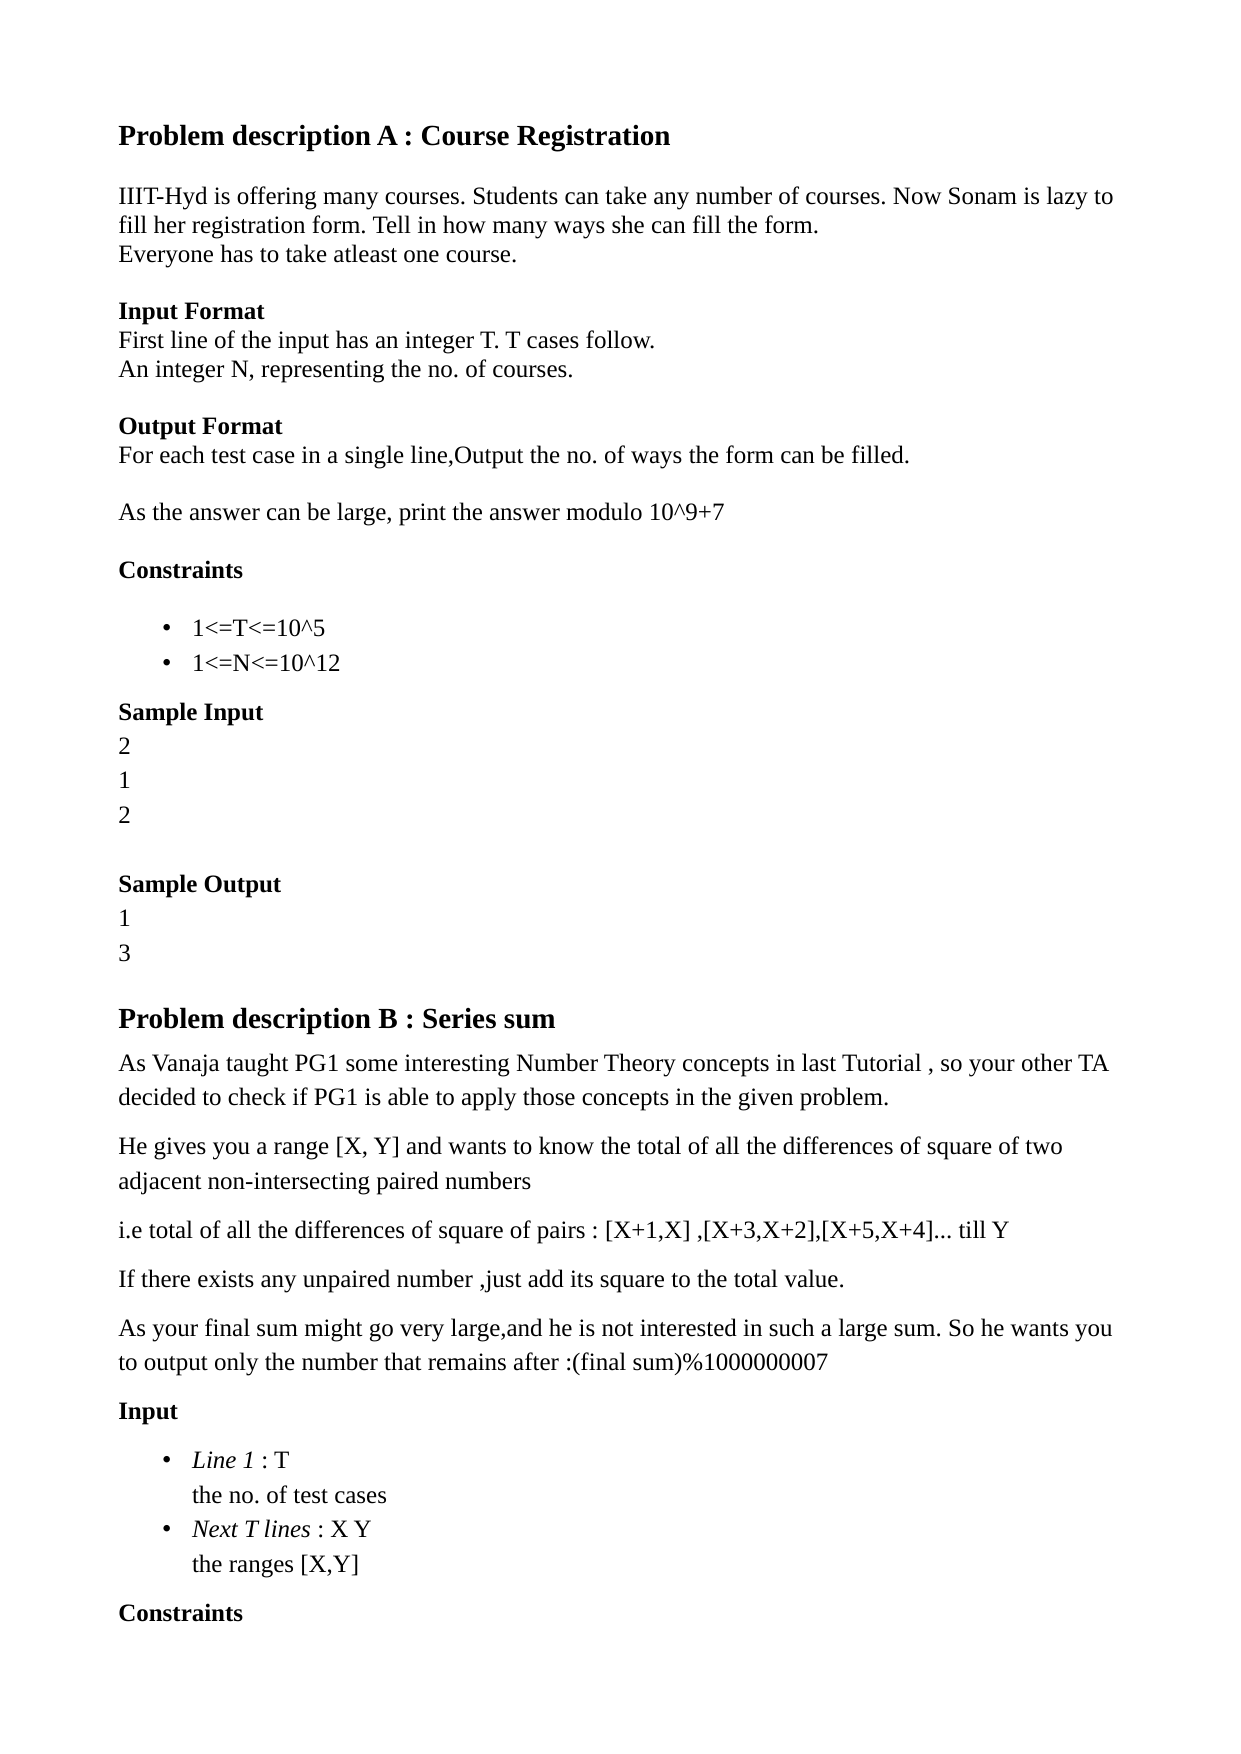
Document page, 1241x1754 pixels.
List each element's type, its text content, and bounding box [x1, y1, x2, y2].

subtitle Problem description A : Course Registration [118, 118, 1122, 152]
text As your final sum might go very large,and he is not interested in such a large sum. So he wants you to output only the number that remains after :(final sum)%1000000007 [118, 1313, 1122, 1376]
subtitle Problem description B : Series sum [118, 1002, 1122, 1035]
list 1<=N<=10^12 [162, 648, 1122, 676]
text IIIT-Hyd is offering many courses. Students can take any number of courses. Now Sonam is lazy to fill her registration form. Tell in how many ways she can fill the form. Everyone has to take atleast one course. Input Format First line of the input has an integer T. T cases follow. An integer N, representing the no. of courses. Output Format For each test case in a single line,Output the no. of ways the form can be filled. As the answer can be large, print the answer modulo 10^9+7 Constraints [118, 181, 1122, 584]
list 1<=T<=10^5 [162, 613, 1122, 642]
list Next T lines : X Y the ranges [X,Y] [162, 1514, 1122, 1578]
text Sample Input 2 1 2 Sample Output 1 3 [118, 697, 1122, 967]
text As Vanaja taught PG1 some interesting Number Theory concepts in last Tutorial , so your other TA decided to check if PG1 is able to apply those concepts in the given problem. [118, 1048, 1122, 1111]
text i.e total of all the differences of square of pairs : [X+1,X] ,[X+3,X+2],[X+5,X+4]... till Y [118, 1215, 1122, 1243]
text If there exists any unpaired number ,just add its square to the total value. [118, 1264, 1122, 1293]
text Input [118, 1396, 1122, 1425]
text Constraints [118, 1598, 1122, 1627]
text He gives you a range [X, Y] and wants to know the total of all the differences of square of two adjacent non-intersecting paired numbers [118, 1131, 1122, 1194]
list Line 1 : T the no. of test cases [162, 1446, 1122, 1509]
